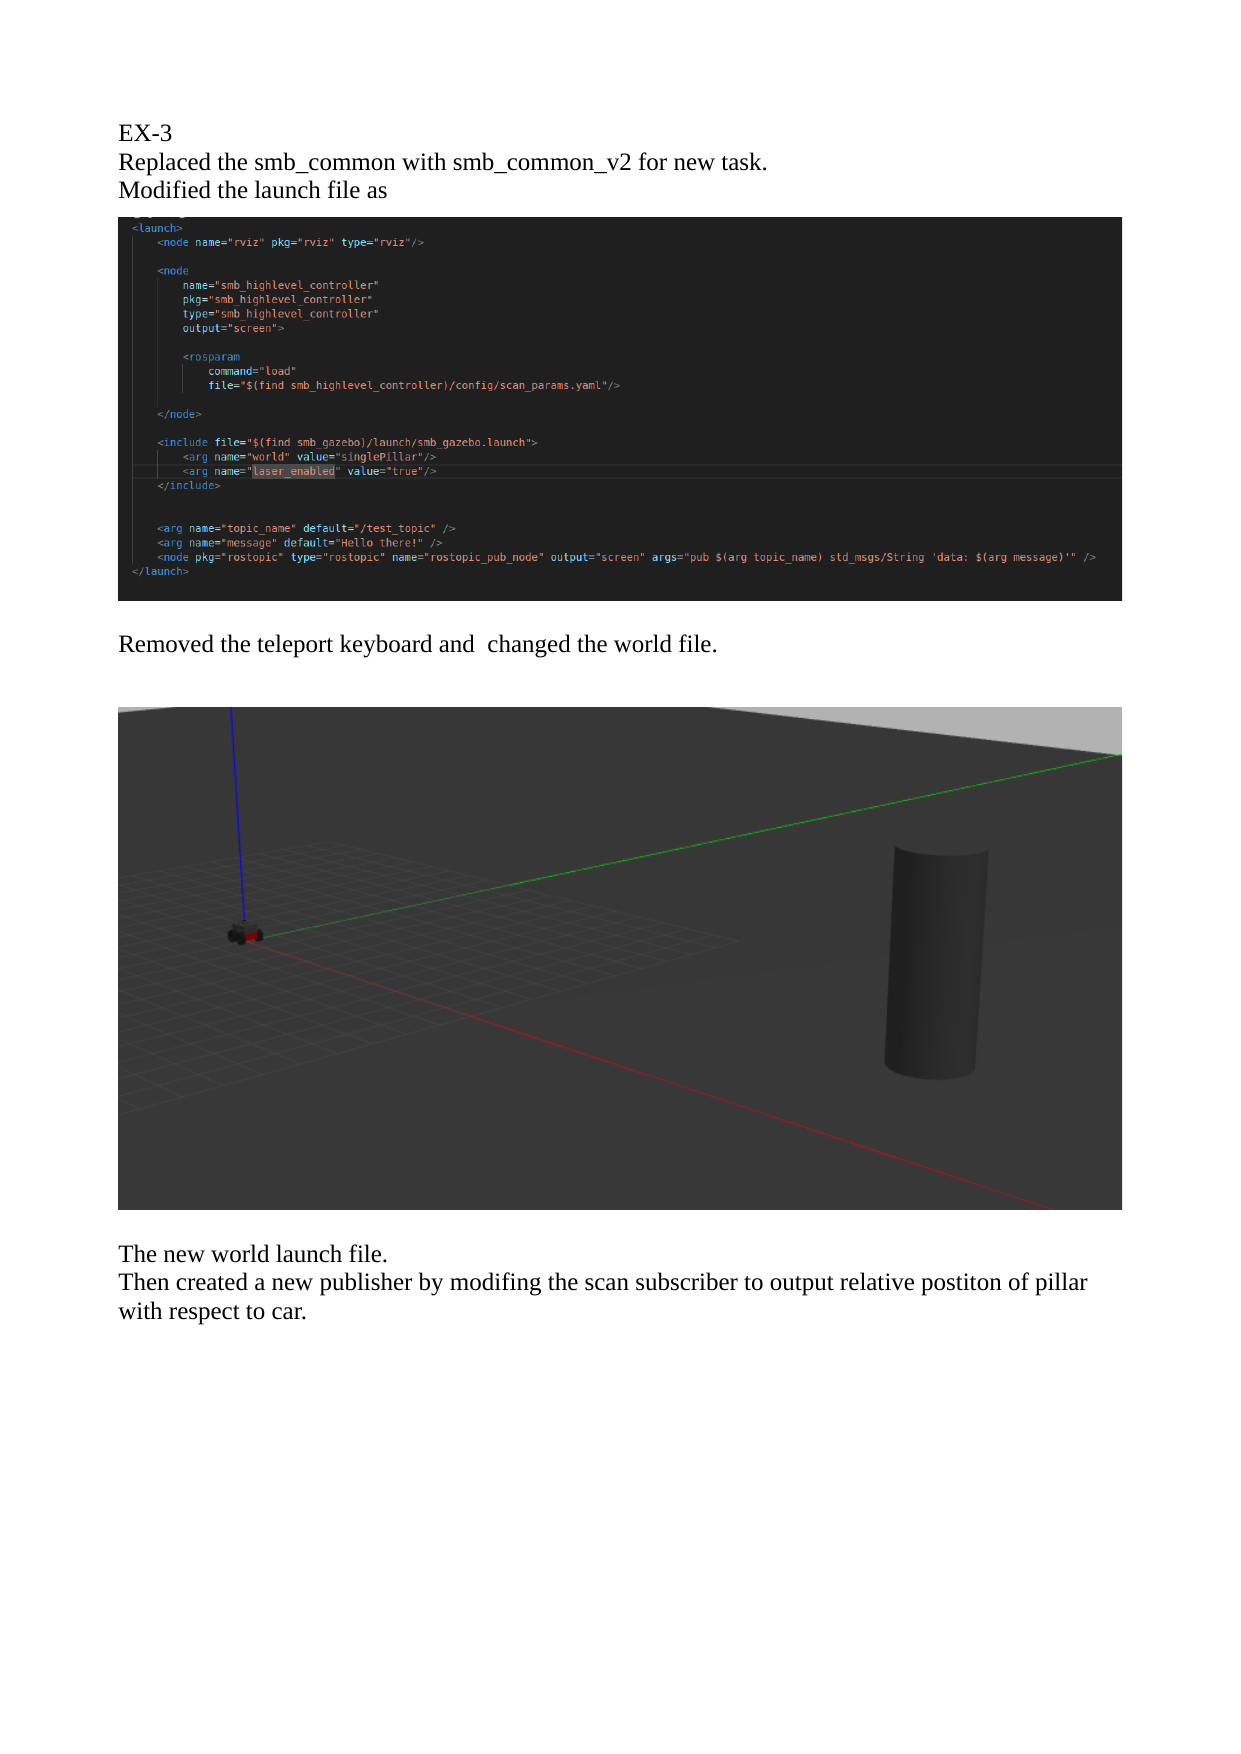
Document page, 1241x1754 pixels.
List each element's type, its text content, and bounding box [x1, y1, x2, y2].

text The new world launch file. [118, 1239, 1122, 1267]
text Modified the launch file as [118, 176, 1122, 204]
text Then created a new publisher by modifing the scan subscriber to output relative postiton of pillar with respect to car. [118, 1267, 1122, 1325]
picture [118, 707, 1123, 1210]
text EX-3 [118, 118, 1122, 147]
text Replaced the smb_common with smb_common_v2 for new task. [118, 147, 1122, 176]
picture [118, 217, 1123, 601]
text Removed the teleport keyboard and changed the world file. [118, 629, 1122, 658]
